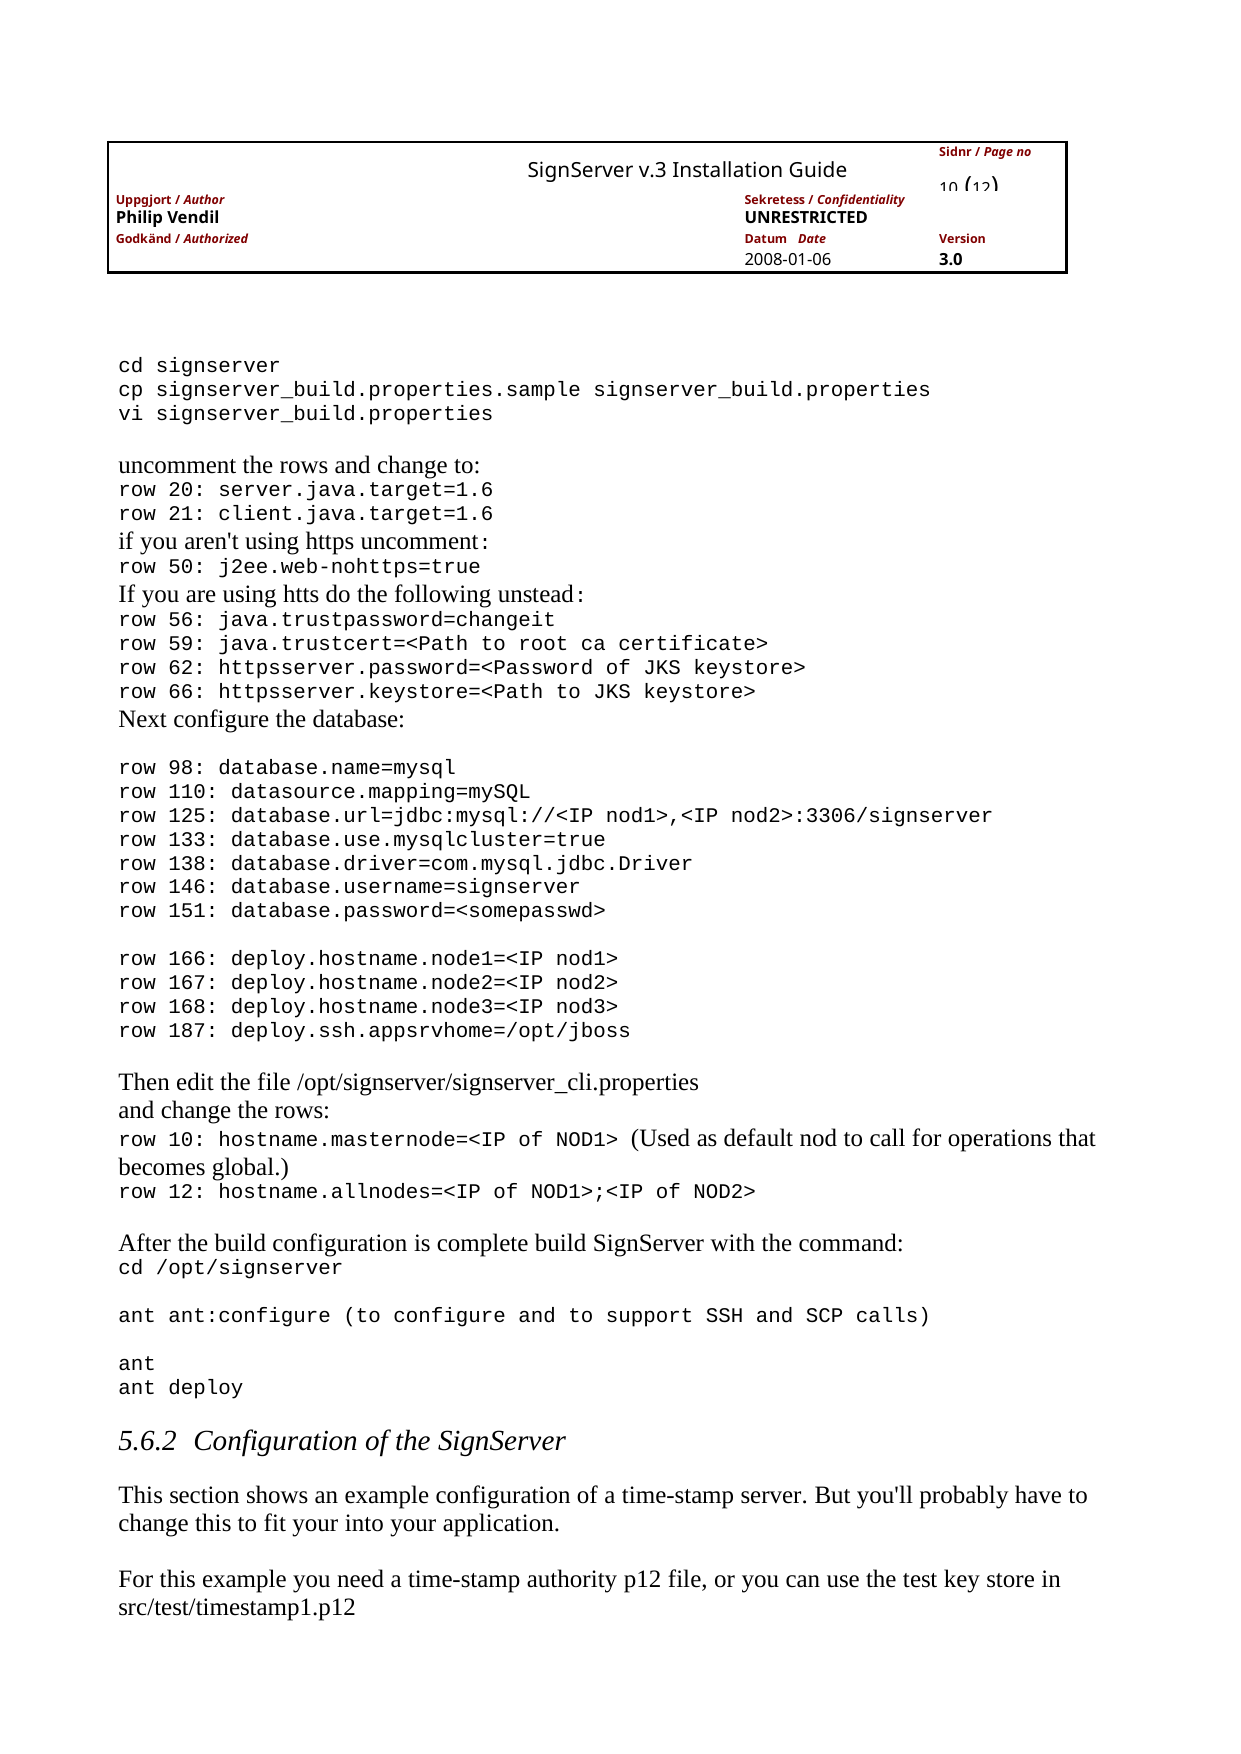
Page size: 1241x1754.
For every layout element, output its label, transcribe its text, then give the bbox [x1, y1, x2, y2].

text Then edit the file /opt/signserver/signserver_cli.properties [118, 1068, 1122, 1096]
text and change the rows: [118, 1096, 1122, 1124]
text row 168: deploy.hostname.node3=<IP nod3> [118, 996, 1122, 1020]
text row 62: httpsserver.password=<Password of JKS keystore> [118, 657, 1122, 681]
text row 133: database.use.mysqlcluster=true [118, 828, 1122, 852]
text row 146: database.username=signserver [118, 876, 1122, 900]
text vi signserver_build.properties [118, 403, 1122, 427]
text row 151: database.password=<somepasswd> [118, 900, 1122, 924]
text row 50: j2ee.web-nohttps=true [118, 556, 1122, 580]
text cp signserver_build.properties.sample signserver_build.properties [118, 379, 1122, 403]
text If you are using htts do the following unstead: [118, 580, 1122, 609]
text row 187: deploy.ssh.appsrvhome=/opt/jboss [118, 1020, 1122, 1044]
text row 138: database.driver=com.mysql.jdbc.Driver [118, 852, 1122, 876]
text row 59: java.trustcert=<Path to root ca certificate> [118, 633, 1122, 657]
text After the build configuration is complete build SignServer with the command: [118, 1229, 1122, 1257]
text cd signserver [118, 355, 1122, 379]
text This section shows an example configuration of a time-stamp server. But you'll probably have to change this to fit your into your application. [118, 1481, 1122, 1537]
text ant [118, 1353, 1122, 1377]
text cd /opt/signserver [118, 1257, 1122, 1281]
text uncomment the rows and change to: [118, 451, 1122, 479]
text if you aren't using https uncomment: [118, 527, 1122, 556]
text row 21: client.java.target=1.6 [118, 503, 1122, 527]
text row 56: java.trustpassword=changeit [118, 609, 1122, 633]
text row 167: deploy.hostname.node2=<IP nod2> [118, 972, 1122, 996]
text row 20: server.java.target=1.6 [118, 479, 1122, 503]
text row 98: database.name=mysql [118, 757, 1122, 781]
text row 110: datasource.mapping=mySQL [118, 781, 1122, 804]
text Next configure the database: [118, 705, 1122, 733]
text ant ant:configure (to configure and to support SSH and SCP calls) [118, 1305, 1122, 1329]
text row 66: httpsserver.keystore=<Path to JKS keystore> [118, 681, 1122, 705]
text For this example you need a time-stamp authority p12 file, or you can use the test key store in src/test/timestamp1.p12 [118, 1565, 1122, 1621]
text row 12: hostname.allnodes=<IP of NOD1>;<IP of NOD2> [118, 1181, 1122, 1205]
text row 125: database.url=jdbc:mysql://<IP nod1>,<IP nod2>:3306/signserver [118, 804, 1122, 828]
subtitle Configuration of the SignServer [118, 1425, 1122, 1457]
text ant deploy [118, 1377, 1122, 1401]
text row 10: hostname.masternode=<IP of NOD1> (Used as default nod to call for operations that becomes global.) [118, 1124, 1122, 1181]
text row 166: deploy.hostname.node1=<IP nod1> [118, 948, 1122, 972]
